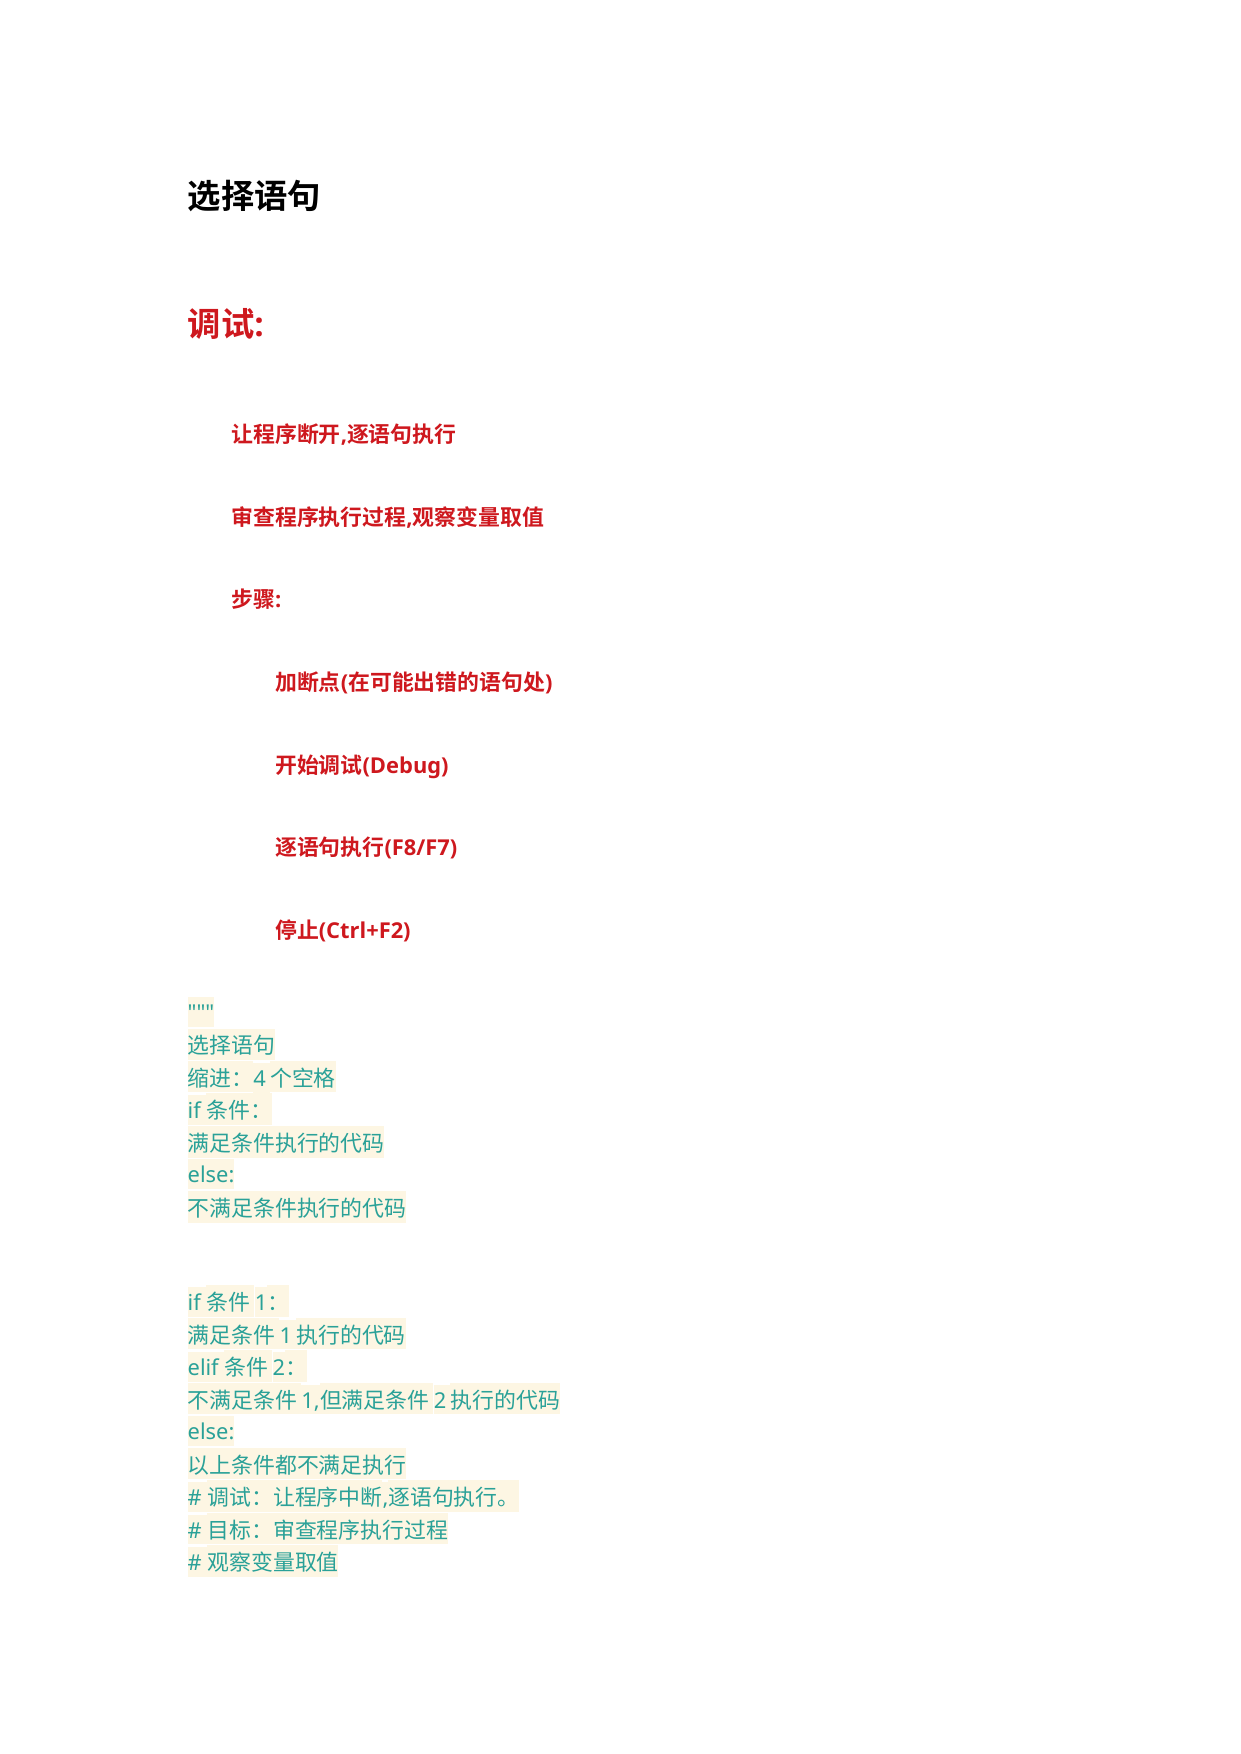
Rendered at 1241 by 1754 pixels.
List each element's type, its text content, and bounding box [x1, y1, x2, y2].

text elif 条件2： [187, 1350, 1053, 1382]
text 满足条件1执行的代码 [187, 1317, 1053, 1350]
subtitle 加断点(在可能出错的语句处) [187, 665, 1053, 697]
subtitle 停止(Ctrl+F2) [187, 913, 1053, 945]
subtitle 选择语句 [187, 162, 1053, 227]
text 不满足条件执行的代码 [187, 1191, 1053, 1223]
subtitle 开始调试(Debug) [187, 747, 1053, 780]
subtitle 调试: [187, 289, 1053, 354]
text 以上条件都不满足执行 [187, 1447, 1053, 1480]
subtitle 逐语句执行(F8/F7) [187, 830, 1053, 863]
text 缩进：4个空格 [187, 1061, 1053, 1093]
subtitle 审查程序执行过程,观察变量取值 [187, 499, 1053, 532]
text else: [187, 1158, 1053, 1191]
text # 目标：审查程序执行过程 [187, 1512, 1053, 1545]
text if 条件1： [187, 1285, 1053, 1317]
text 满足条件执行的代码 [187, 1126, 1053, 1158]
text # 调试：让程序中断,逐语句执行。 [187, 1480, 1053, 1512]
subtitle 步骤: [187, 582, 1053, 614]
text """ [187, 996, 1053, 1028]
subtitle 让程序断开,逐语句执行 [187, 417, 1053, 449]
text 不满足条件1,但满足条件2执行的代码 [187, 1382, 1053, 1415]
text if 条件： [187, 1093, 1053, 1126]
text else: [187, 1415, 1053, 1447]
text # 观察变量取值 [187, 1545, 1053, 1577]
text 选择语句 [187, 1028, 1053, 1061]
